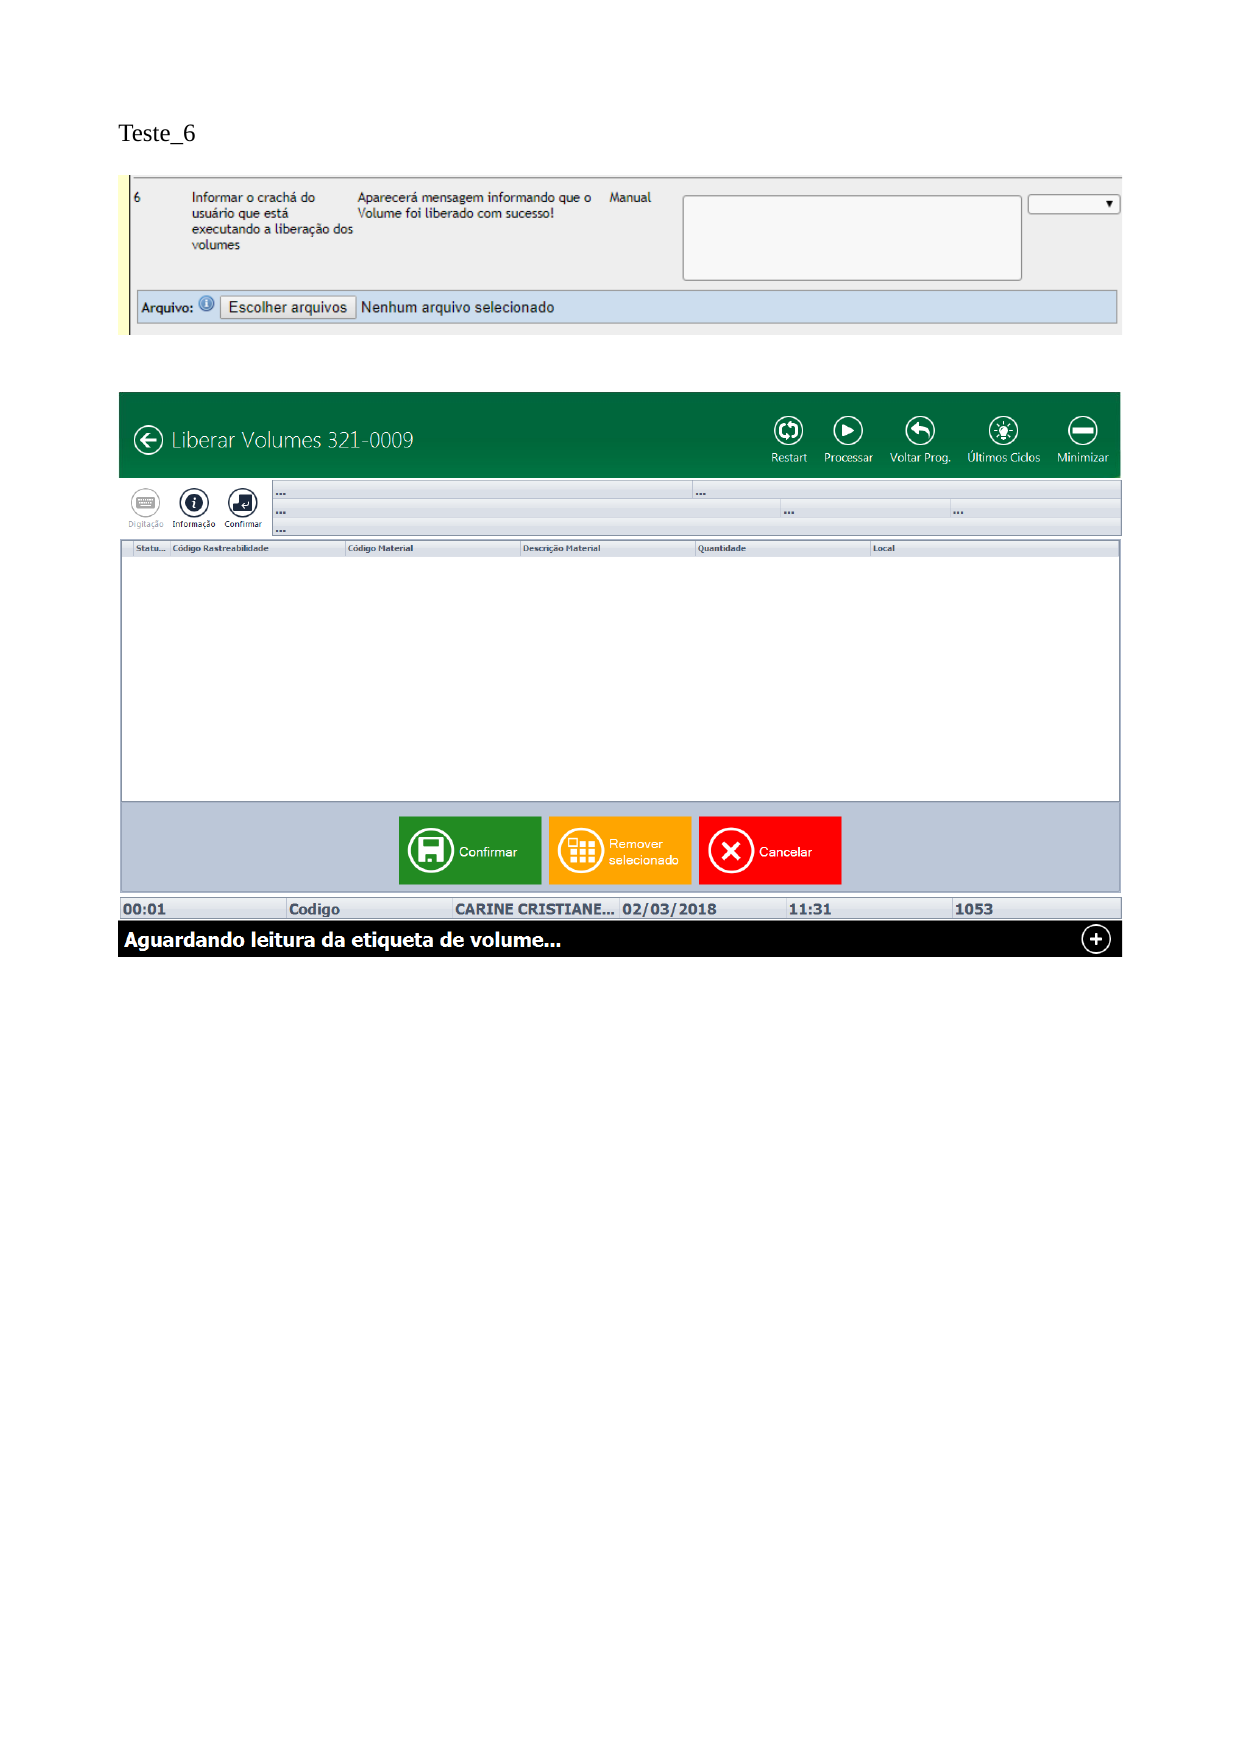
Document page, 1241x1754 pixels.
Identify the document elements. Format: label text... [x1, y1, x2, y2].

picture [118, 392, 1123, 957]
picture [118, 175, 1123, 335]
text Teste_6 [118, 118, 1122, 147]
